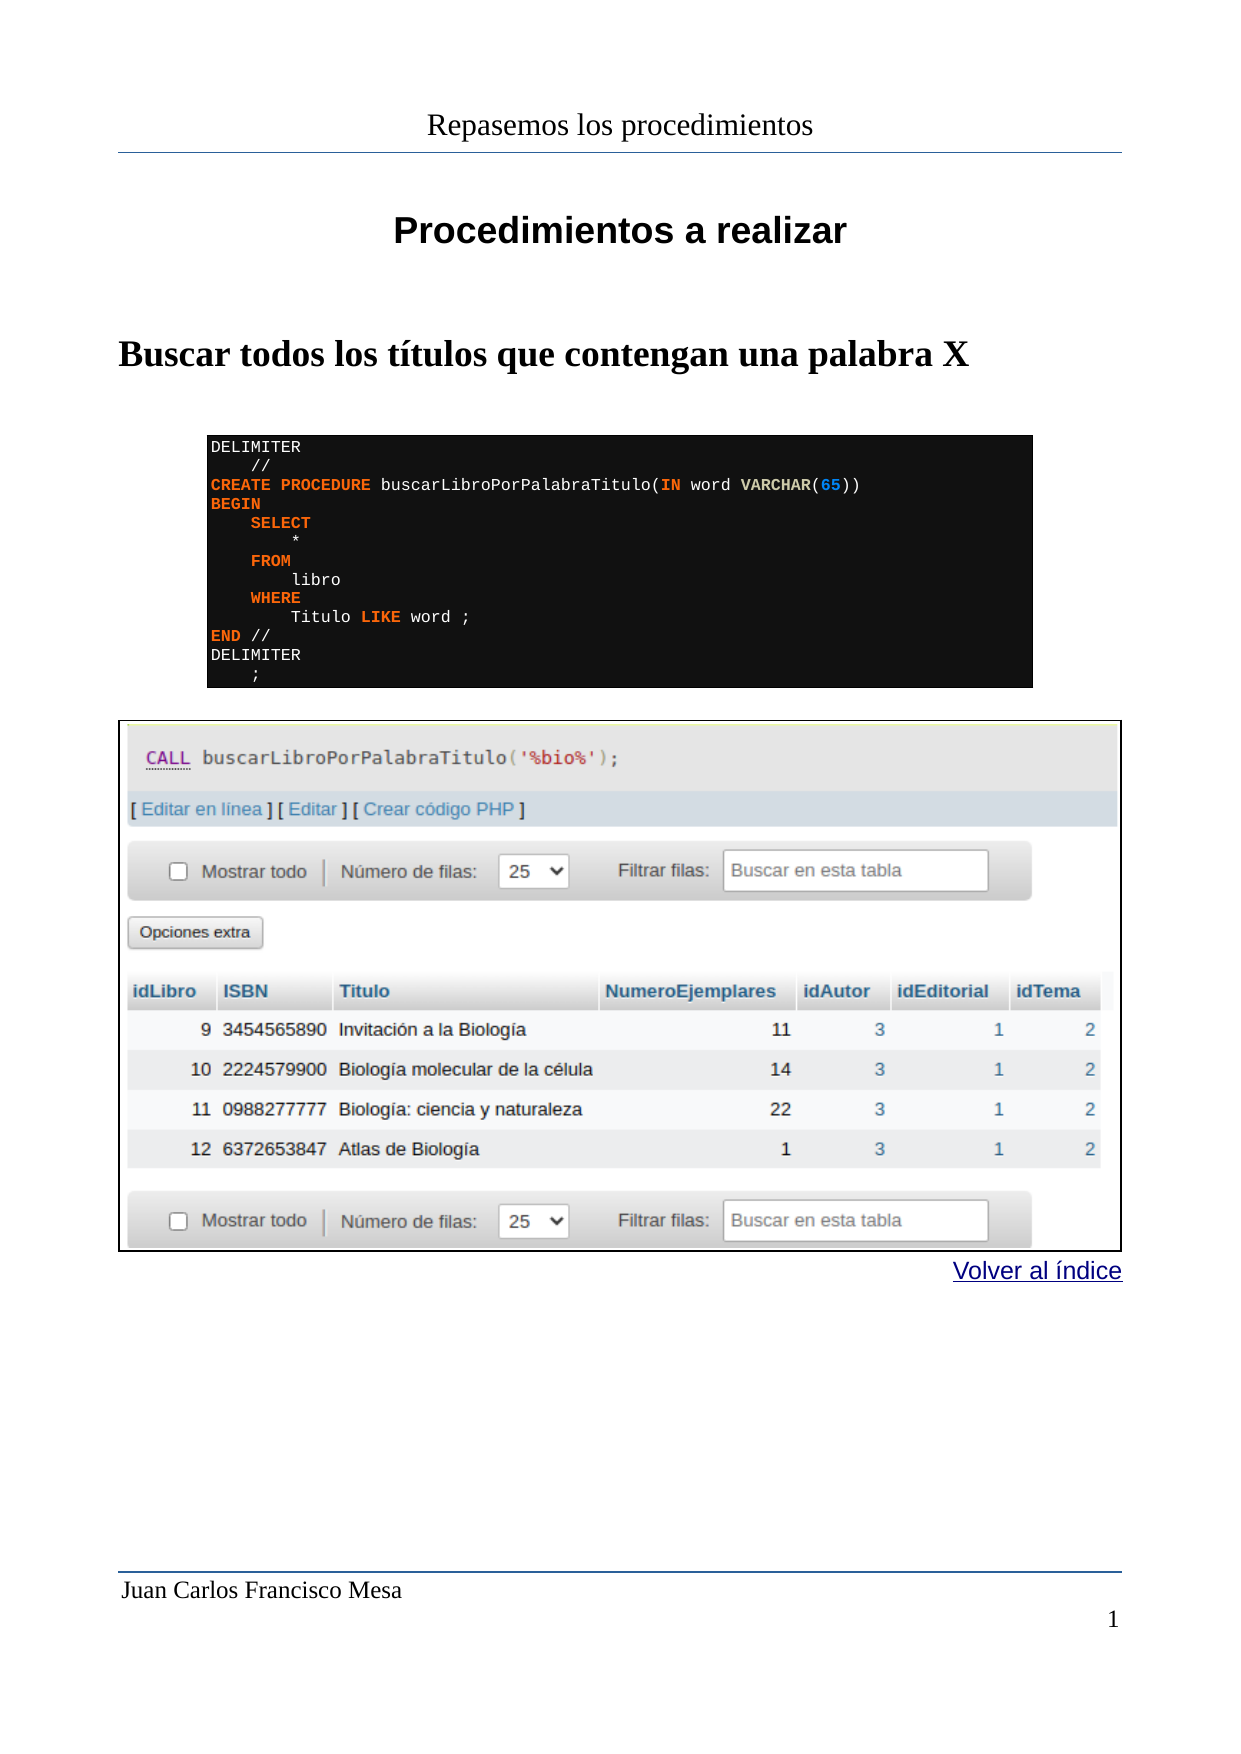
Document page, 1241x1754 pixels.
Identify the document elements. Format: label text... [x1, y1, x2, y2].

subtitle Buscar todos los títulos que contengan una palabra X [118, 332, 1122, 375]
text Titulo LIKE word ; [208, 605, 1032, 624]
text BEGIN [208, 492, 1032, 511]
text * [208, 529, 1032, 548]
text DELIMITER [208, 642, 1032, 661]
text // [208, 454, 1032, 473]
text DELIMITER [208, 436, 1032, 454]
subtitle Procedimientos a realizar [118, 208, 1122, 251]
text [120, 721, 1120, 1250]
text SELECT [208, 511, 1032, 529]
text CREATE PROCEDURE buscarLibroPorPalabraTitulo(IN word VARCHAR(65)) [208, 473, 1032, 492]
text END // [208, 624, 1032, 642]
picture [122, 724, 1118, 1248]
text libro [208, 567, 1032, 586]
text ; [208, 661, 1032, 687]
text FROM [208, 548, 1032, 567]
text WHERE [208, 586, 1032, 605]
text Volver al índice [118, 1252, 1122, 1285]
